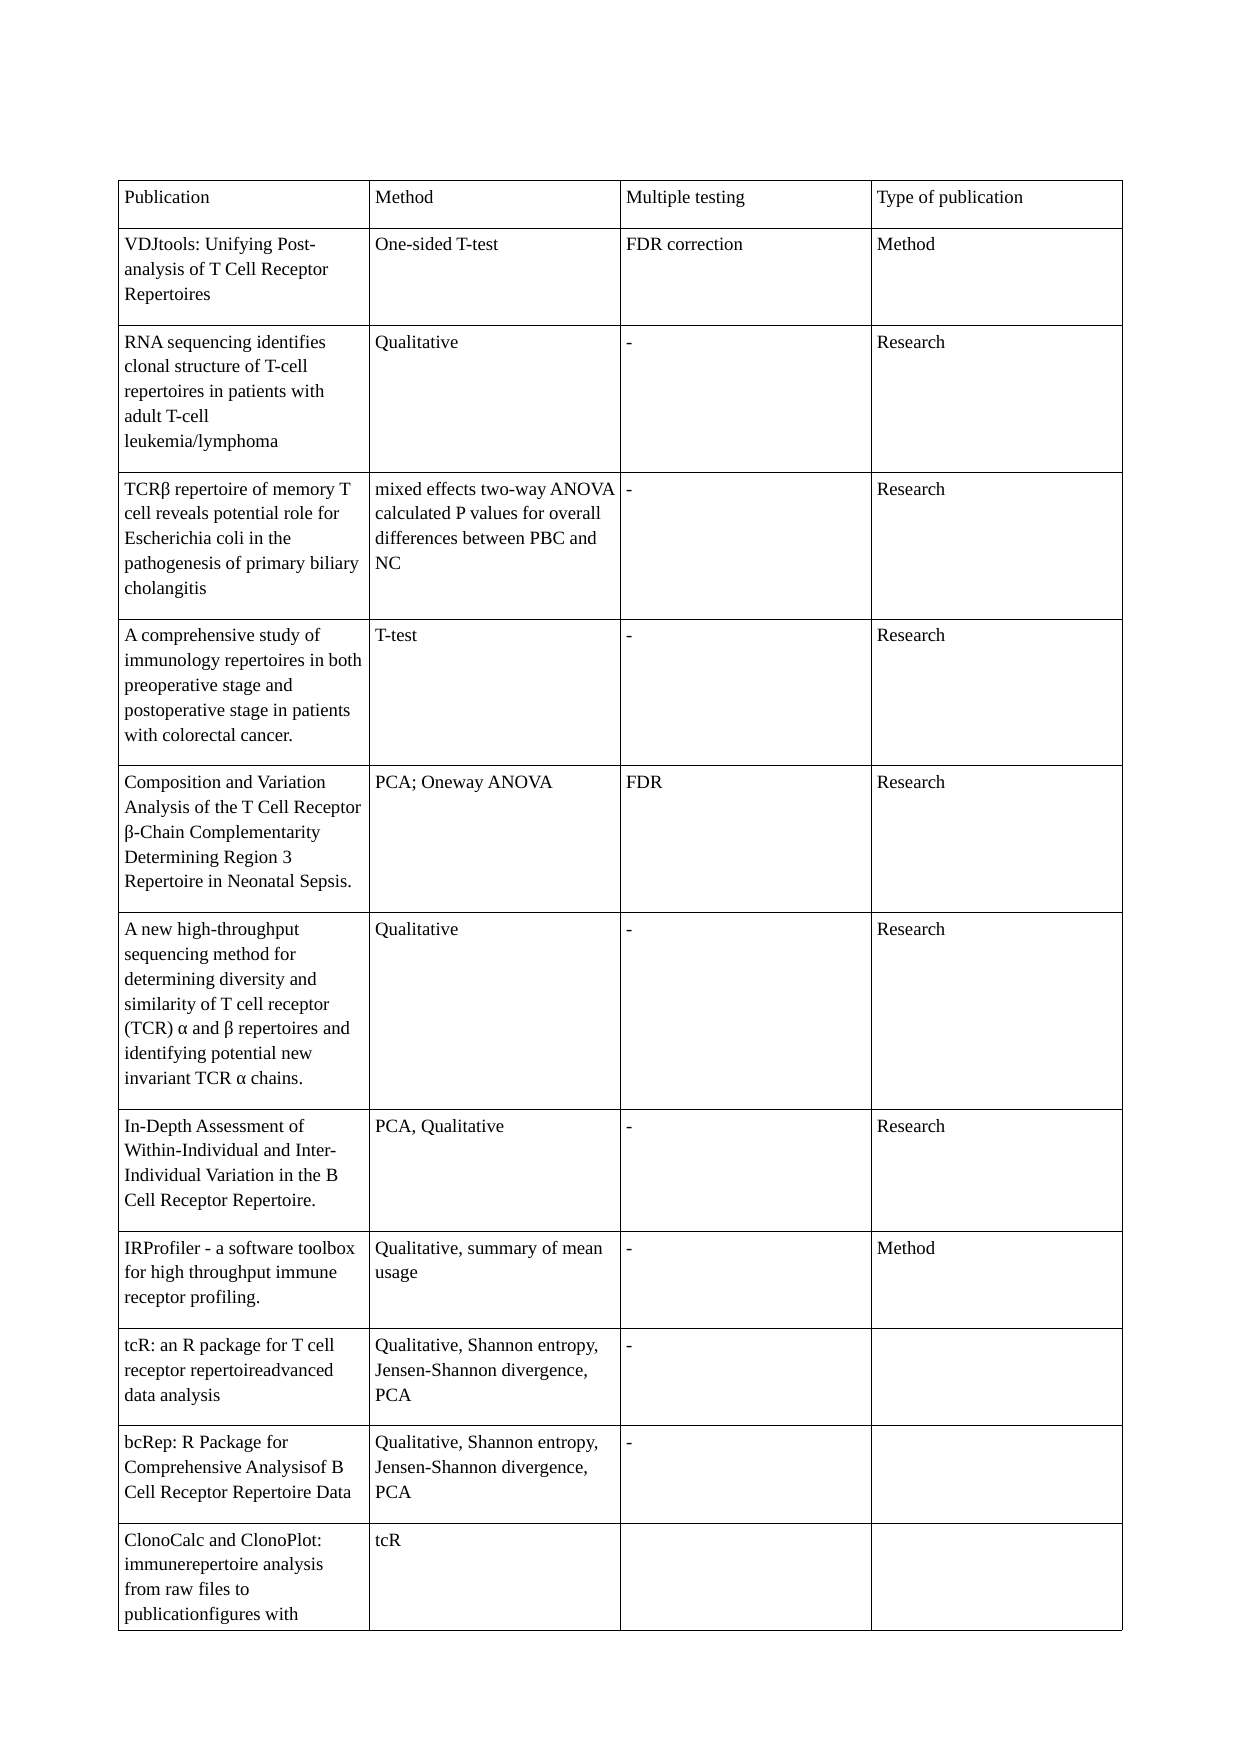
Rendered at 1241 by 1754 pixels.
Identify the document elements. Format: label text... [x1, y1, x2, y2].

table_header Publication [119, 181, 369, 227]
table_cell PCA; Oneway ANOVA [370, 766, 620, 912]
table_cell Qualitative, Shannon entropy, Jensen-Shannon divergence, PCA [370, 1426, 620, 1523]
table_cell T-test [370, 620, 620, 765]
table_cell FDR correction [621, 229, 871, 325]
table_cell A comprehensive study of immunology repertoires in both preoperative stage and postoperative stage in patients with colorectal cancer. [119, 620, 369, 765]
table_cell [872, 1524, 1122, 1630]
table_cell bcRep: R Package for Comprehensive Analysisof B Cell Receptor Repertoire Data [119, 1426, 369, 1523]
table_cell tcR: an R package for T cell receptor repertoireadvanced data analysis [119, 1329, 369, 1425]
table_cell - [621, 326, 871, 472]
table_cell In-Depth Assessment of Within-Individual and Inter-Individual Variation in the B Cell Receptor Repertoire. [119, 1110, 369, 1231]
table_cell Research [872, 473, 1122, 618]
table_cell [872, 1426, 1122, 1523]
table_cell - [621, 473, 871, 618]
table_cell TCRβ repertoire of memory T cell reveals potential role for Escherichia coli in the pathogenesis of primary biliary cholangitis [119, 473, 369, 618]
table_cell - [621, 1232, 871, 1328]
table_header Method [370, 181, 620, 227]
table_cell PCA, Qualitative [370, 1110, 620, 1231]
table_cell One-sided T-test [370, 229, 620, 325]
table_cell Research [872, 326, 1122, 472]
table_cell tcR [370, 1524, 620, 1630]
table_cell mixed effects two-way ANOVA calculated P values for overall differences between PBC and NC [370, 473, 620, 618]
table_cell FDR [621, 766, 871, 912]
table_cell Qualitative, Shannon entropy, Jensen-Shannon divergence, PCA [370, 1329, 620, 1425]
table_cell Qualitative [370, 326, 620, 472]
table_cell - [621, 1110, 871, 1231]
table_cell - [621, 1426, 871, 1523]
table_header Type of publication [872, 181, 1122, 227]
table_cell - [621, 620, 871, 765]
table_cell Composition and Variation Analysis of the T Cell Receptor β-Chain Complementarity Determining Region 3 Repertoire in Neonatal Sepsis. [119, 766, 369, 912]
table_cell IRProfiler - a software toolbox for high throughput immune receptor profiling. [119, 1232, 369, 1328]
table_cell Qualitative, summary of mean usage [370, 1232, 620, 1328]
table_cell RNA sequencing identifies clonal structure of T-cell repertoires in patients with adult T-cell leukemia/lymphoma [119, 326, 369, 472]
table_cell Research [872, 766, 1122, 912]
table_cell Method [872, 229, 1122, 325]
table_cell - [621, 1329, 871, 1425]
table_cell Research [872, 620, 1122, 765]
table_cell Qualitative [370, 913, 620, 1109]
table_cell VDJtools: Unifying Post-analysis of T Cell Receptor Repertoires [119, 229, 369, 325]
table_cell [621, 1524, 871, 1630]
table_cell [872, 1329, 1122, 1425]
table_cell Method [872, 1232, 1122, 1328]
table_cell - [621, 913, 871, 1109]
table_header Multiple testing [621, 181, 871, 227]
table_cell A new high-throughput sequencing method for determining diversity and similarity of T cell receptor (TCR) α and β repertoires and identifying potential new invariant TCR α chains. [119, 913, 369, 1109]
table_cell Research [872, 913, 1122, 1109]
table_cell Research [872, 1110, 1122, 1231]
table_cell ClonoCalc and ClonoPlot: immunerepertoire analysis from raw files to publicationfigures with [119, 1524, 369, 1630]
